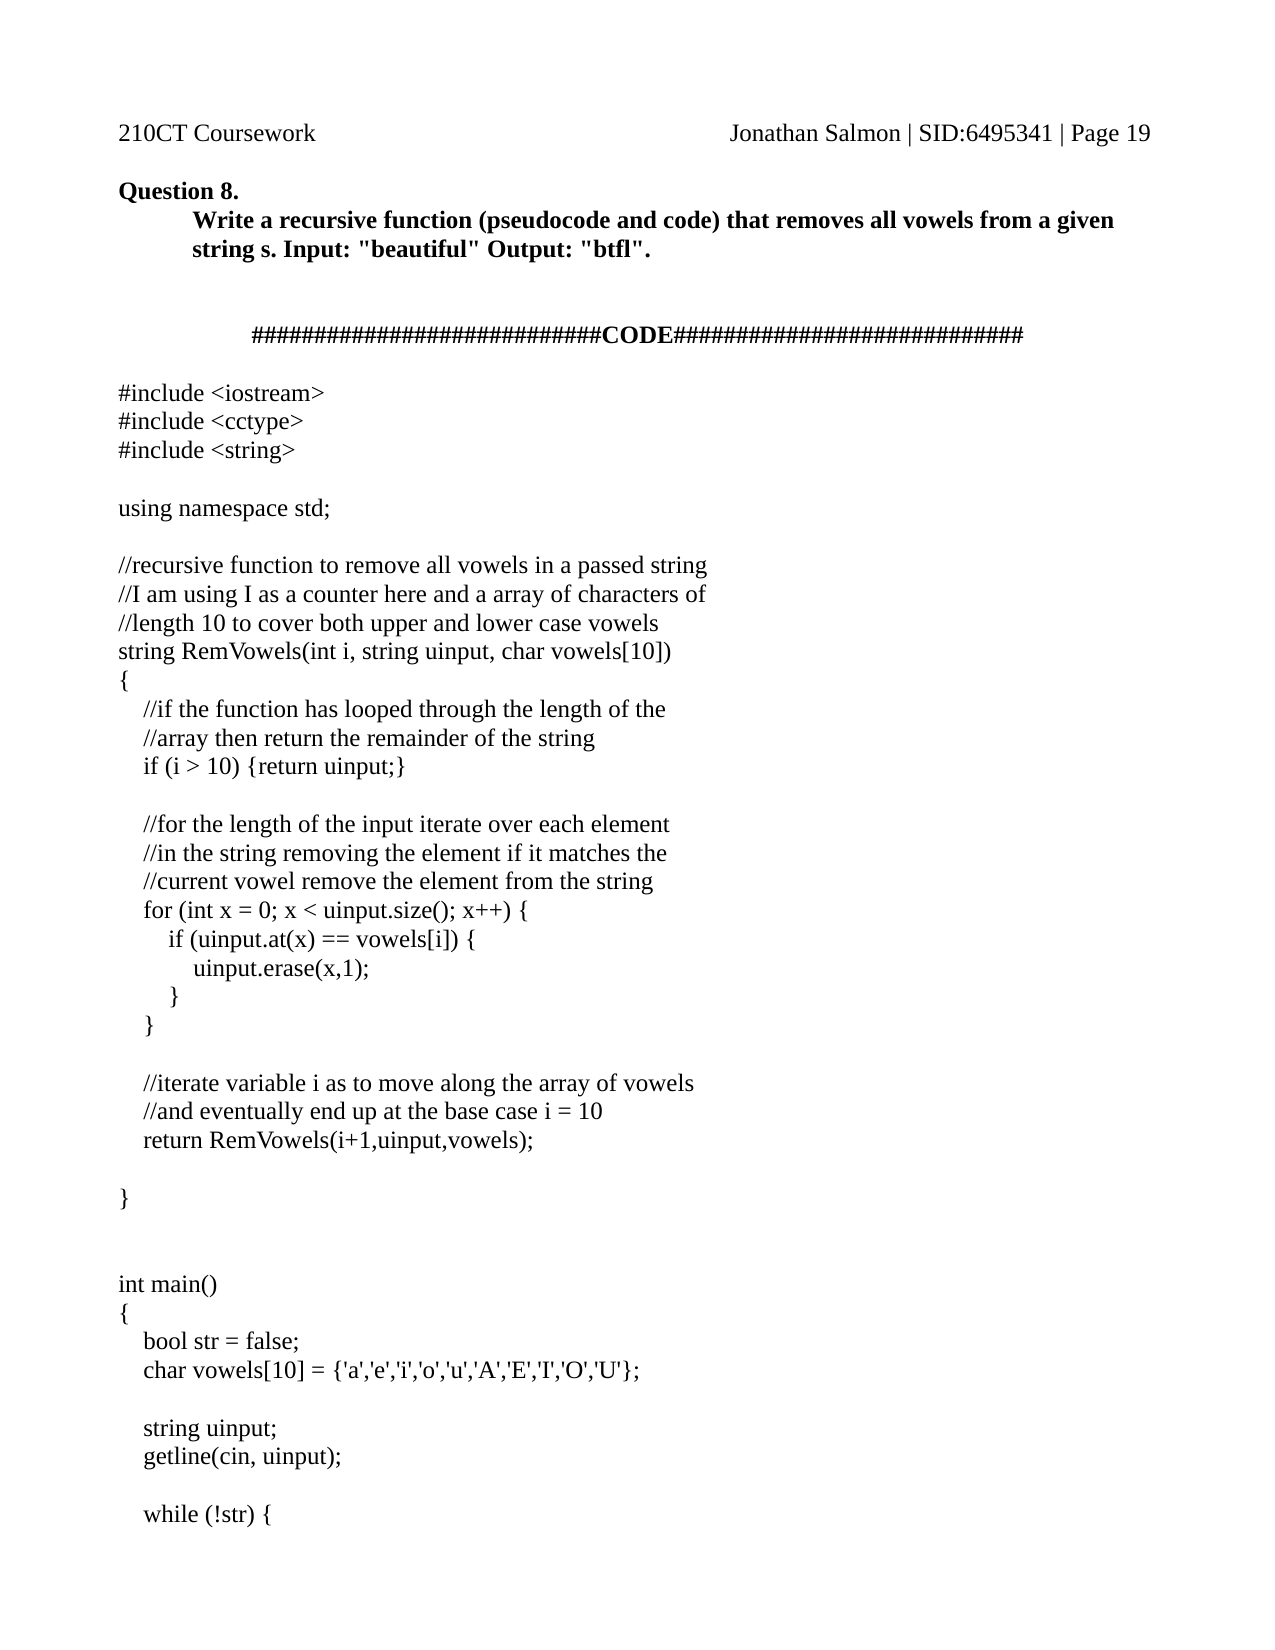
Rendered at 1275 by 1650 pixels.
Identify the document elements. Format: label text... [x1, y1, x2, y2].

text #include <cctype> [118, 406, 1157, 435]
text { [118, 1298, 1157, 1326]
text char vowels[10] = {'a','e','i','o','u','A','E','I','O','U'}; [118, 1355, 1157, 1384]
text if (i > 10) {return uinput;} [118, 751, 1157, 780]
text { [118, 665, 1157, 694]
text string s. Input: "beautiful" Output: "btfl". [118, 234, 1157, 263]
text //if the function has looped through the length of the [118, 694, 1157, 723]
text //array then return the remainder of the string [118, 723, 1157, 751]
text #include <iostream> [118, 378, 1157, 406]
text //and eventually end up at the base case i = 10 [118, 1096, 1157, 1125]
text ############################CODE############################ [118, 320, 1157, 349]
text //current vowel remove the element from the string [118, 866, 1157, 895]
text //iterate variable i as to move along the array of vowels [118, 1068, 1157, 1096]
text //I am using I as a counter here and a array of characters of [118, 579, 1157, 608]
text if (uinput.at(x) == vowels[i]) { [118, 924, 1157, 953]
text //in the string removing the element if it matches the [118, 838, 1157, 866]
text } [118, 1010, 1157, 1039]
text int main() [118, 1269, 1157, 1298]
text while (!str) { [118, 1499, 1157, 1528]
text uinput.erase(x,1); [118, 953, 1157, 981]
text //recursive function to remove all vowels in a passed string [118, 550, 1157, 579]
text return RemVowels(i+1,uinput,vowels); [118, 1125, 1157, 1154]
text //length 10 to cover both upper and lower case vowels [118, 608, 1157, 636]
text getline(cin, uinput); [118, 1441, 1157, 1470]
text Question 8. [118, 176, 1157, 205]
text Write a recursive function (pseudocode and code) that removes all vowels from a given [118, 205, 1157, 234]
text #include <string> [118, 435, 1157, 464]
text using namespace std; [118, 493, 1157, 521]
text } [118, 981, 1157, 1010]
text string RemVowels(int i, string uinput, char vowels[10]) [118, 636, 1157, 665]
text //for the length of the input iterate over each element [118, 809, 1157, 838]
text for (int x = 0; x < uinput.size(); x++) { [118, 895, 1157, 924]
text bool str = false; [118, 1326, 1157, 1355]
text } [118, 1183, 1157, 1211]
text string uinput; [118, 1413, 1157, 1441]
